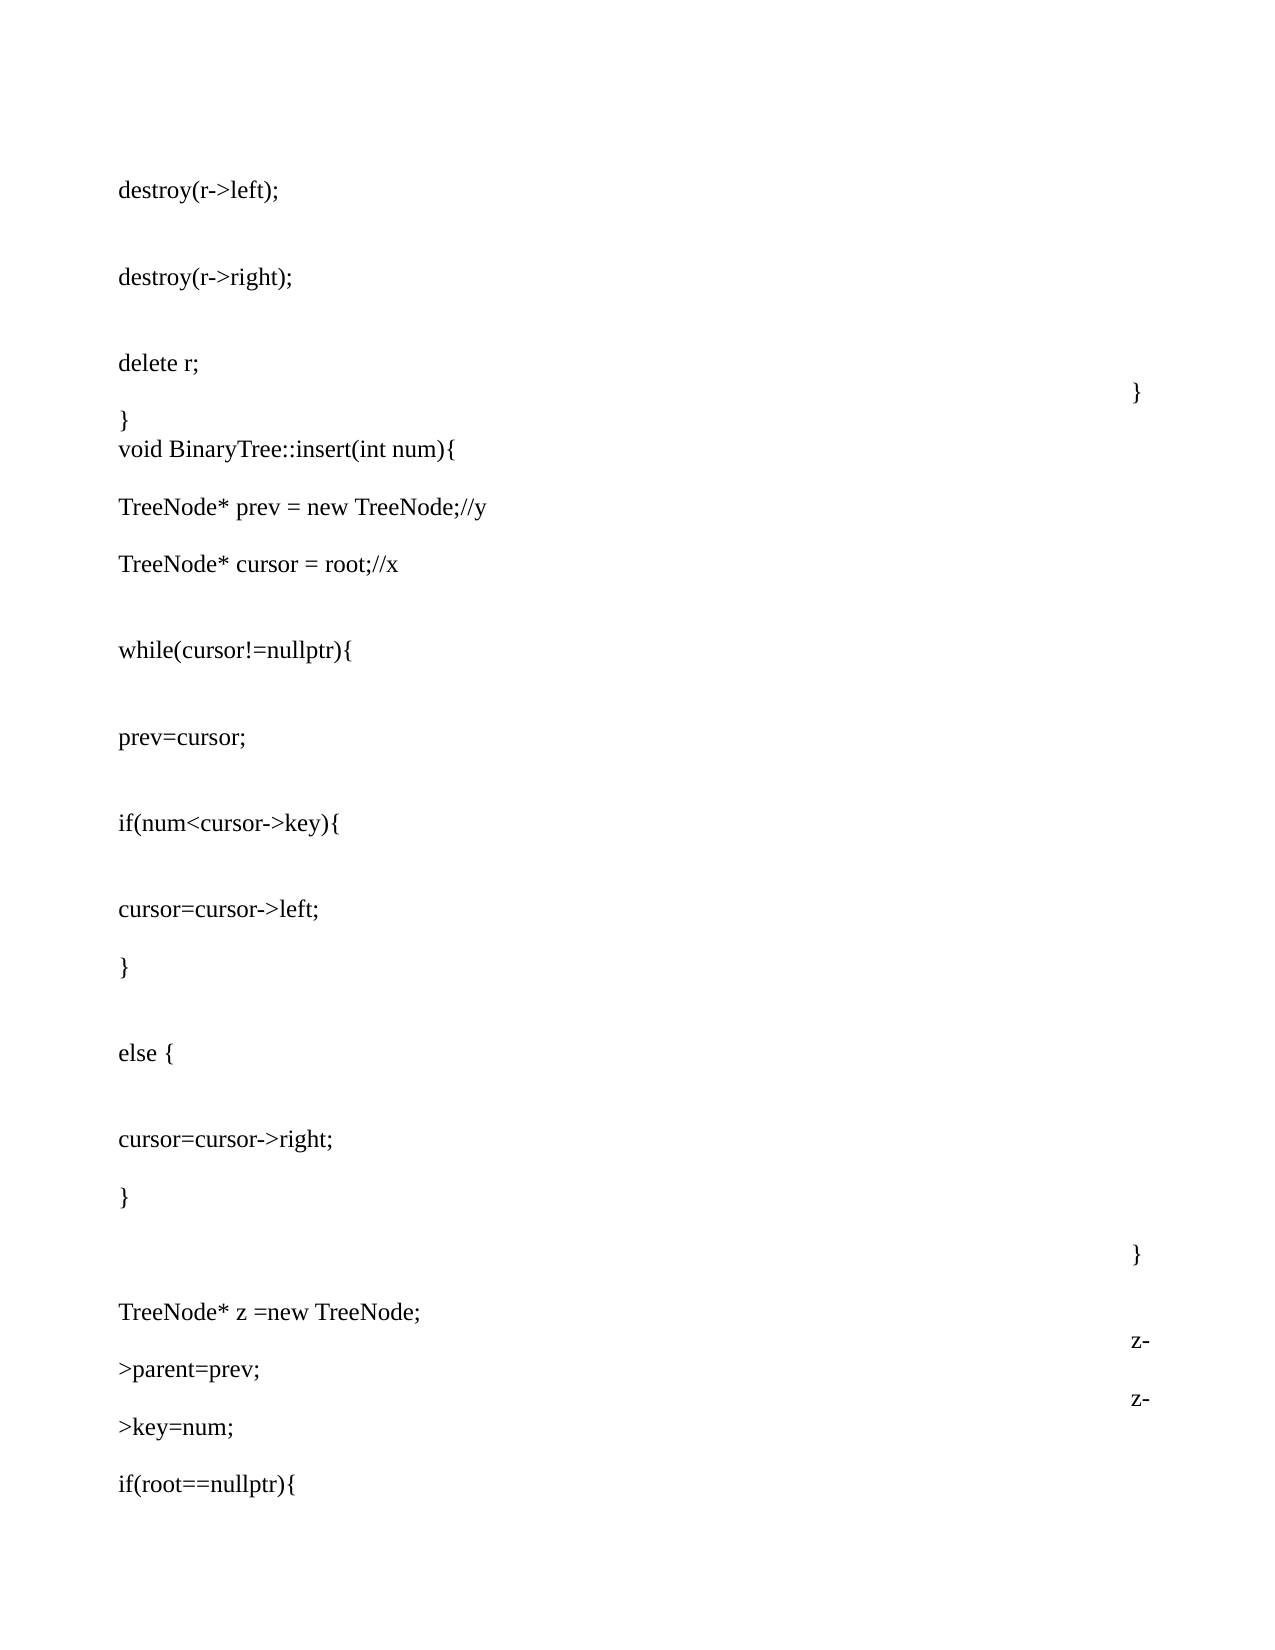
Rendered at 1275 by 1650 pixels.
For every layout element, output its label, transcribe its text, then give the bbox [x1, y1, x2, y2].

text } [118, 377, 1157, 406]
text else { [118, 981, 1157, 1067]
text destroy(r->right); [118, 204, 1157, 291]
text } [118, 406, 1157, 434]
text delete r; [118, 291, 1157, 377]
text z->parent=prev; [118, 1326, 1157, 1383]
text TreeNode* z =new TreeNode; [118, 1268, 1157, 1326]
text TreeNode* cursor = root;//x [118, 521, 1157, 578]
text } [118, 1239, 1157, 1268]
text } [118, 923, 1157, 981]
text if(num<cursor->key){ [118, 751, 1157, 837]
text } [118, 1153, 1157, 1211]
text cursor=cursor->left; [118, 837, 1157, 923]
text prev=cursor; [118, 664, 1157, 751]
text while(cursor!=nullptr){ [118, 607, 1157, 664]
text void BinaryTree::insert(int num){ [118, 434, 1157, 463]
text z->key=num; [118, 1383, 1157, 1441]
text TreeNode* prev = new TreeNode;//y [118, 463, 1157, 521]
text destroy(r->left); [118, 118, 1157, 204]
text if(root==nullptr){ [118, 1441, 1157, 1498]
text cursor=cursor->right; [118, 1067, 1157, 1153]
